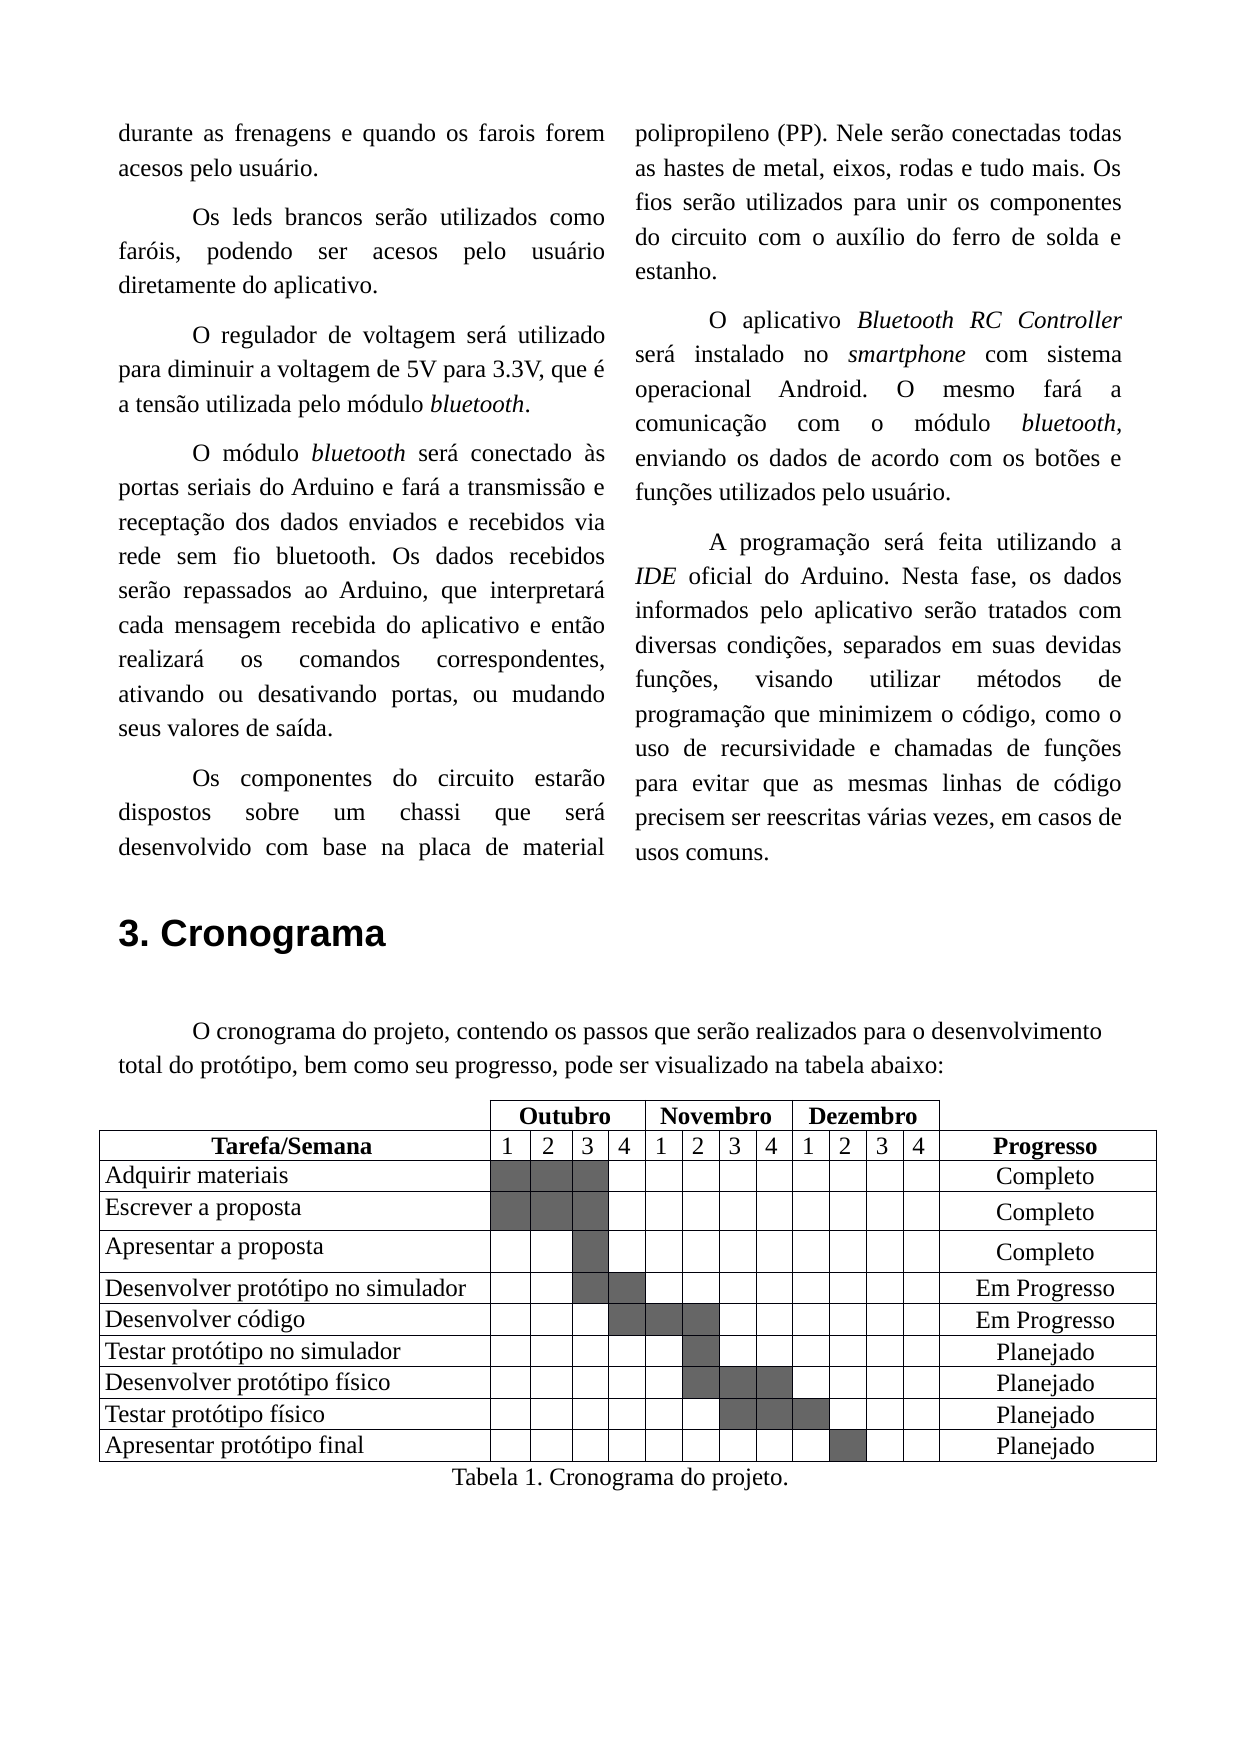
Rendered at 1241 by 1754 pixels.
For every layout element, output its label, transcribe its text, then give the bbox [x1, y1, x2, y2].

table_cell [793, 1192, 829, 1230]
table_cell [904, 1273, 939, 1303]
table_cell Em Progresso [940, 1273, 1156, 1303]
table_cell [491, 1430, 530, 1461]
table_cell [531, 1304, 572, 1335]
subtitle 3. Cronograma [118, 911, 1122, 954]
table_cell [646, 1367, 682, 1398]
table_cell [573, 1430, 608, 1461]
table_cell [646, 1273, 682, 1303]
table_cell [757, 1367, 792, 1398]
table_cell [757, 1161, 792, 1191]
table_cell 4 [609, 1131, 645, 1159]
table_cell 1 [646, 1131, 682, 1159]
text polipropileno (PP). Nele serão conectadas todas as hastes de metal, eixos, rodas e tudo mais. Os fios serão utilizados para unir os componentes do circuito com o auxílio do ferro de solda e estanho. [635, 118, 1122, 285]
table_cell [793, 1336, 829, 1366]
table_cell [904, 1161, 939, 1191]
table_cell [757, 1192, 792, 1230]
table_cell [491, 1273, 530, 1303]
table_cell [609, 1273, 645, 1303]
text Os componentes do circuito estarão dispostos sobre um chassi que será desenvolvido com base na placa de material [118, 763, 605, 860]
table_cell [830, 1273, 866, 1303]
text O cronograma do projeto, contendo os passos que serão realizados para o desenvolvimento total do protótipo, bem como seu progresso, pode ser visualizado na tabela abaixo: [118, 1016, 1122, 1079]
table_cell [793, 1430, 829, 1461]
table_cell [720, 1273, 756, 1303]
table_cell 1 [491, 1131, 530, 1159]
table_cell [830, 1304, 866, 1335]
table_cell 2 [683, 1131, 719, 1159]
table_cell [531, 1231, 572, 1272]
table_cell [867, 1231, 903, 1272]
table_cell Planejado [940, 1336, 1156, 1366]
table_header Novembro [646, 1101, 792, 1130]
table_cell [757, 1273, 792, 1303]
table_cell [720, 1304, 756, 1335]
table_cell [609, 1192, 645, 1230]
table_cell [830, 1399, 866, 1429]
table_cell 3 [720, 1131, 756, 1159]
table_cell [720, 1231, 756, 1272]
table_cell [683, 1399, 719, 1429]
table_cell [531, 1399, 572, 1429]
table_cell [573, 1336, 608, 1366]
table_cell [646, 1430, 682, 1461]
table_cell [904, 1192, 939, 1230]
table_cell [867, 1430, 903, 1461]
table_cell [720, 1367, 756, 1398]
table_cell [757, 1399, 792, 1429]
table_cell [720, 1192, 756, 1230]
table_cell [491, 1161, 530, 1191]
table_cell 3 [867, 1131, 903, 1159]
text Tabela 1. Cronograma do projeto. [118, 1462, 1122, 1491]
table_cell [720, 1161, 756, 1191]
table_cell [720, 1430, 756, 1461]
table_cell [646, 1161, 682, 1191]
table_cell [793, 1231, 829, 1272]
table_cell Desenvolver protótipo físico [100, 1367, 490, 1398]
table_cell [646, 1399, 682, 1429]
table_cell [609, 1367, 645, 1398]
table_cell [491, 1231, 530, 1272]
table_cell Planejado [940, 1430, 1156, 1461]
table_cell Apresentar protótipo final [100, 1430, 490, 1461]
table_cell [757, 1430, 792, 1461]
table_header [940, 1100, 1157, 1130]
table_cell [491, 1399, 530, 1429]
table_cell [867, 1192, 903, 1230]
table_cell [491, 1192, 530, 1230]
table_cell Completo [940, 1161, 1156, 1191]
table_cell Planejado [940, 1367, 1156, 1398]
table_cell Desenvolver protótipo no simulador [100, 1273, 490, 1303]
text O aplicativo Bluetooth RC Controller será instalado no smartphone com sistema operacional Android. O mesmo fará a comunicação com o módulo bluetooth, enviando os dados de acordo com os botões e funções utilizados pelo usuário. [635, 305, 1122, 506]
table_cell [573, 1161, 608, 1191]
table_cell [491, 1304, 530, 1335]
table_cell Em Progresso [940, 1304, 1156, 1335]
table_cell [830, 1192, 866, 1230]
table_cell [720, 1336, 756, 1366]
table_cell [531, 1192, 572, 1230]
table_cell [830, 1336, 866, 1366]
table_cell 4 [904, 1131, 939, 1159]
table_cell [683, 1304, 719, 1335]
table_cell [646, 1192, 682, 1230]
text A programação será feita utilizando a IDE oficial do Arduino. Nesta fase, os dados informados pelo aplicativo serão tratados com diversas condições, separados em suas devidas funções, visando utilizar métodos de programação que minimizem o código, como o uso de recursividade e chamadas de funções para evitar que as mesmas linhas de código precisem ser reescritas várias vezes, em casos de usos comuns. [635, 527, 1122, 866]
table_cell [531, 1367, 572, 1398]
table_cell [573, 1399, 608, 1429]
table_cell [531, 1273, 572, 1303]
table_cell [609, 1399, 645, 1429]
table_cell [683, 1231, 719, 1272]
table_cell Testar protótipo no simulador [100, 1336, 490, 1366]
table_cell [867, 1161, 903, 1191]
table_cell [573, 1304, 608, 1335]
table_cell [793, 1367, 829, 1398]
table_cell [904, 1231, 939, 1272]
table_cell Planejado [940, 1399, 1156, 1429]
table_cell [573, 1231, 608, 1272]
table_cell [904, 1399, 939, 1429]
text O regulador de voltagem será utilizado para diminuir a voltagem de 5V para 3.3V, que é a tensão utilizada pelo módulo bluetooth. [118, 320, 605, 417]
table_cell [531, 1430, 572, 1461]
table_cell [904, 1304, 939, 1335]
table_cell [904, 1336, 939, 1366]
table_cell [720, 1399, 756, 1429]
text O módulo bluetooth será conectado às portas seriais do Arduino e fará a transmissão e receptação dos dados enviados e recebidos via rede sem fio bluetooth. Os dados recebidos serão repassados ao Arduino, que interpretará cada mensagem recebida do aplicativo e então realizará os comandos correspondentes, ativando ou desativando portas, ou mudando seus valores de saída. [118, 438, 605, 742]
table_cell [646, 1304, 682, 1335]
table_cell [609, 1304, 645, 1335]
text durante as frenagens e quando os farois forem acesos pelo usuário. [118, 118, 605, 181]
table_cell Escrever a proposta [100, 1192, 490, 1230]
table_cell [531, 1336, 572, 1366]
table_cell [867, 1399, 903, 1429]
table_cell [793, 1304, 829, 1335]
table_cell [830, 1231, 866, 1272]
table_cell Apresentar a proposta [100, 1231, 490, 1272]
table_cell [491, 1367, 530, 1398]
table_cell [531, 1161, 572, 1191]
table_cell [830, 1367, 866, 1398]
table_cell [904, 1367, 939, 1398]
table_cell [491, 1336, 530, 1366]
table_cell 2 [830, 1131, 866, 1159]
table_cell [683, 1192, 719, 1230]
text Os leds brancos serão utilizados como faróis, podendo ser acesos pelo usuário diretamente do aplicativo. [118, 202, 605, 299]
table_cell [573, 1192, 608, 1230]
table_cell [757, 1231, 792, 1272]
table_header [100, 1100, 490, 1130]
table_cell 1 [793, 1131, 829, 1159]
table_cell [867, 1273, 903, 1303]
table_cell 2 [531, 1131, 572, 1159]
table_cell [646, 1231, 682, 1272]
table_cell [646, 1336, 682, 1366]
table_cell Desenvolver código [100, 1304, 490, 1335]
table_cell Testar protótipo físico [100, 1399, 490, 1429]
table_cell [609, 1231, 645, 1272]
table_cell [609, 1430, 645, 1461]
table_cell [793, 1161, 829, 1191]
table_cell Adquirir materiais [100, 1161, 490, 1191]
table_cell 3 [573, 1131, 608, 1159]
table_cell [609, 1336, 645, 1366]
table_cell 4 [757, 1131, 792, 1159]
table_cell [757, 1304, 792, 1335]
table_cell [609, 1161, 645, 1191]
table_cell [793, 1273, 829, 1303]
table_cell [683, 1273, 719, 1303]
table_cell [573, 1273, 608, 1303]
table_cell [793, 1399, 829, 1429]
table_cell [867, 1336, 903, 1366]
table_cell [683, 1161, 719, 1191]
table_cell Progresso [940, 1131, 1156, 1159]
table_cell [683, 1336, 719, 1366]
table_cell Tarefa/Semana [100, 1131, 490, 1159]
table_cell [830, 1430, 866, 1461]
table_header Outubro [491, 1101, 645, 1130]
table_cell [867, 1304, 903, 1335]
table_cell [757, 1336, 792, 1366]
table_cell Completo [940, 1231, 1156, 1272]
table_cell [904, 1430, 939, 1461]
table_cell [867, 1367, 903, 1398]
table_cell [683, 1367, 719, 1398]
table_cell [573, 1367, 608, 1398]
table_cell [683, 1430, 719, 1461]
table_cell [830, 1161, 866, 1191]
table_cell Completo [940, 1192, 1156, 1230]
table_header Dezembro [793, 1101, 939, 1130]
